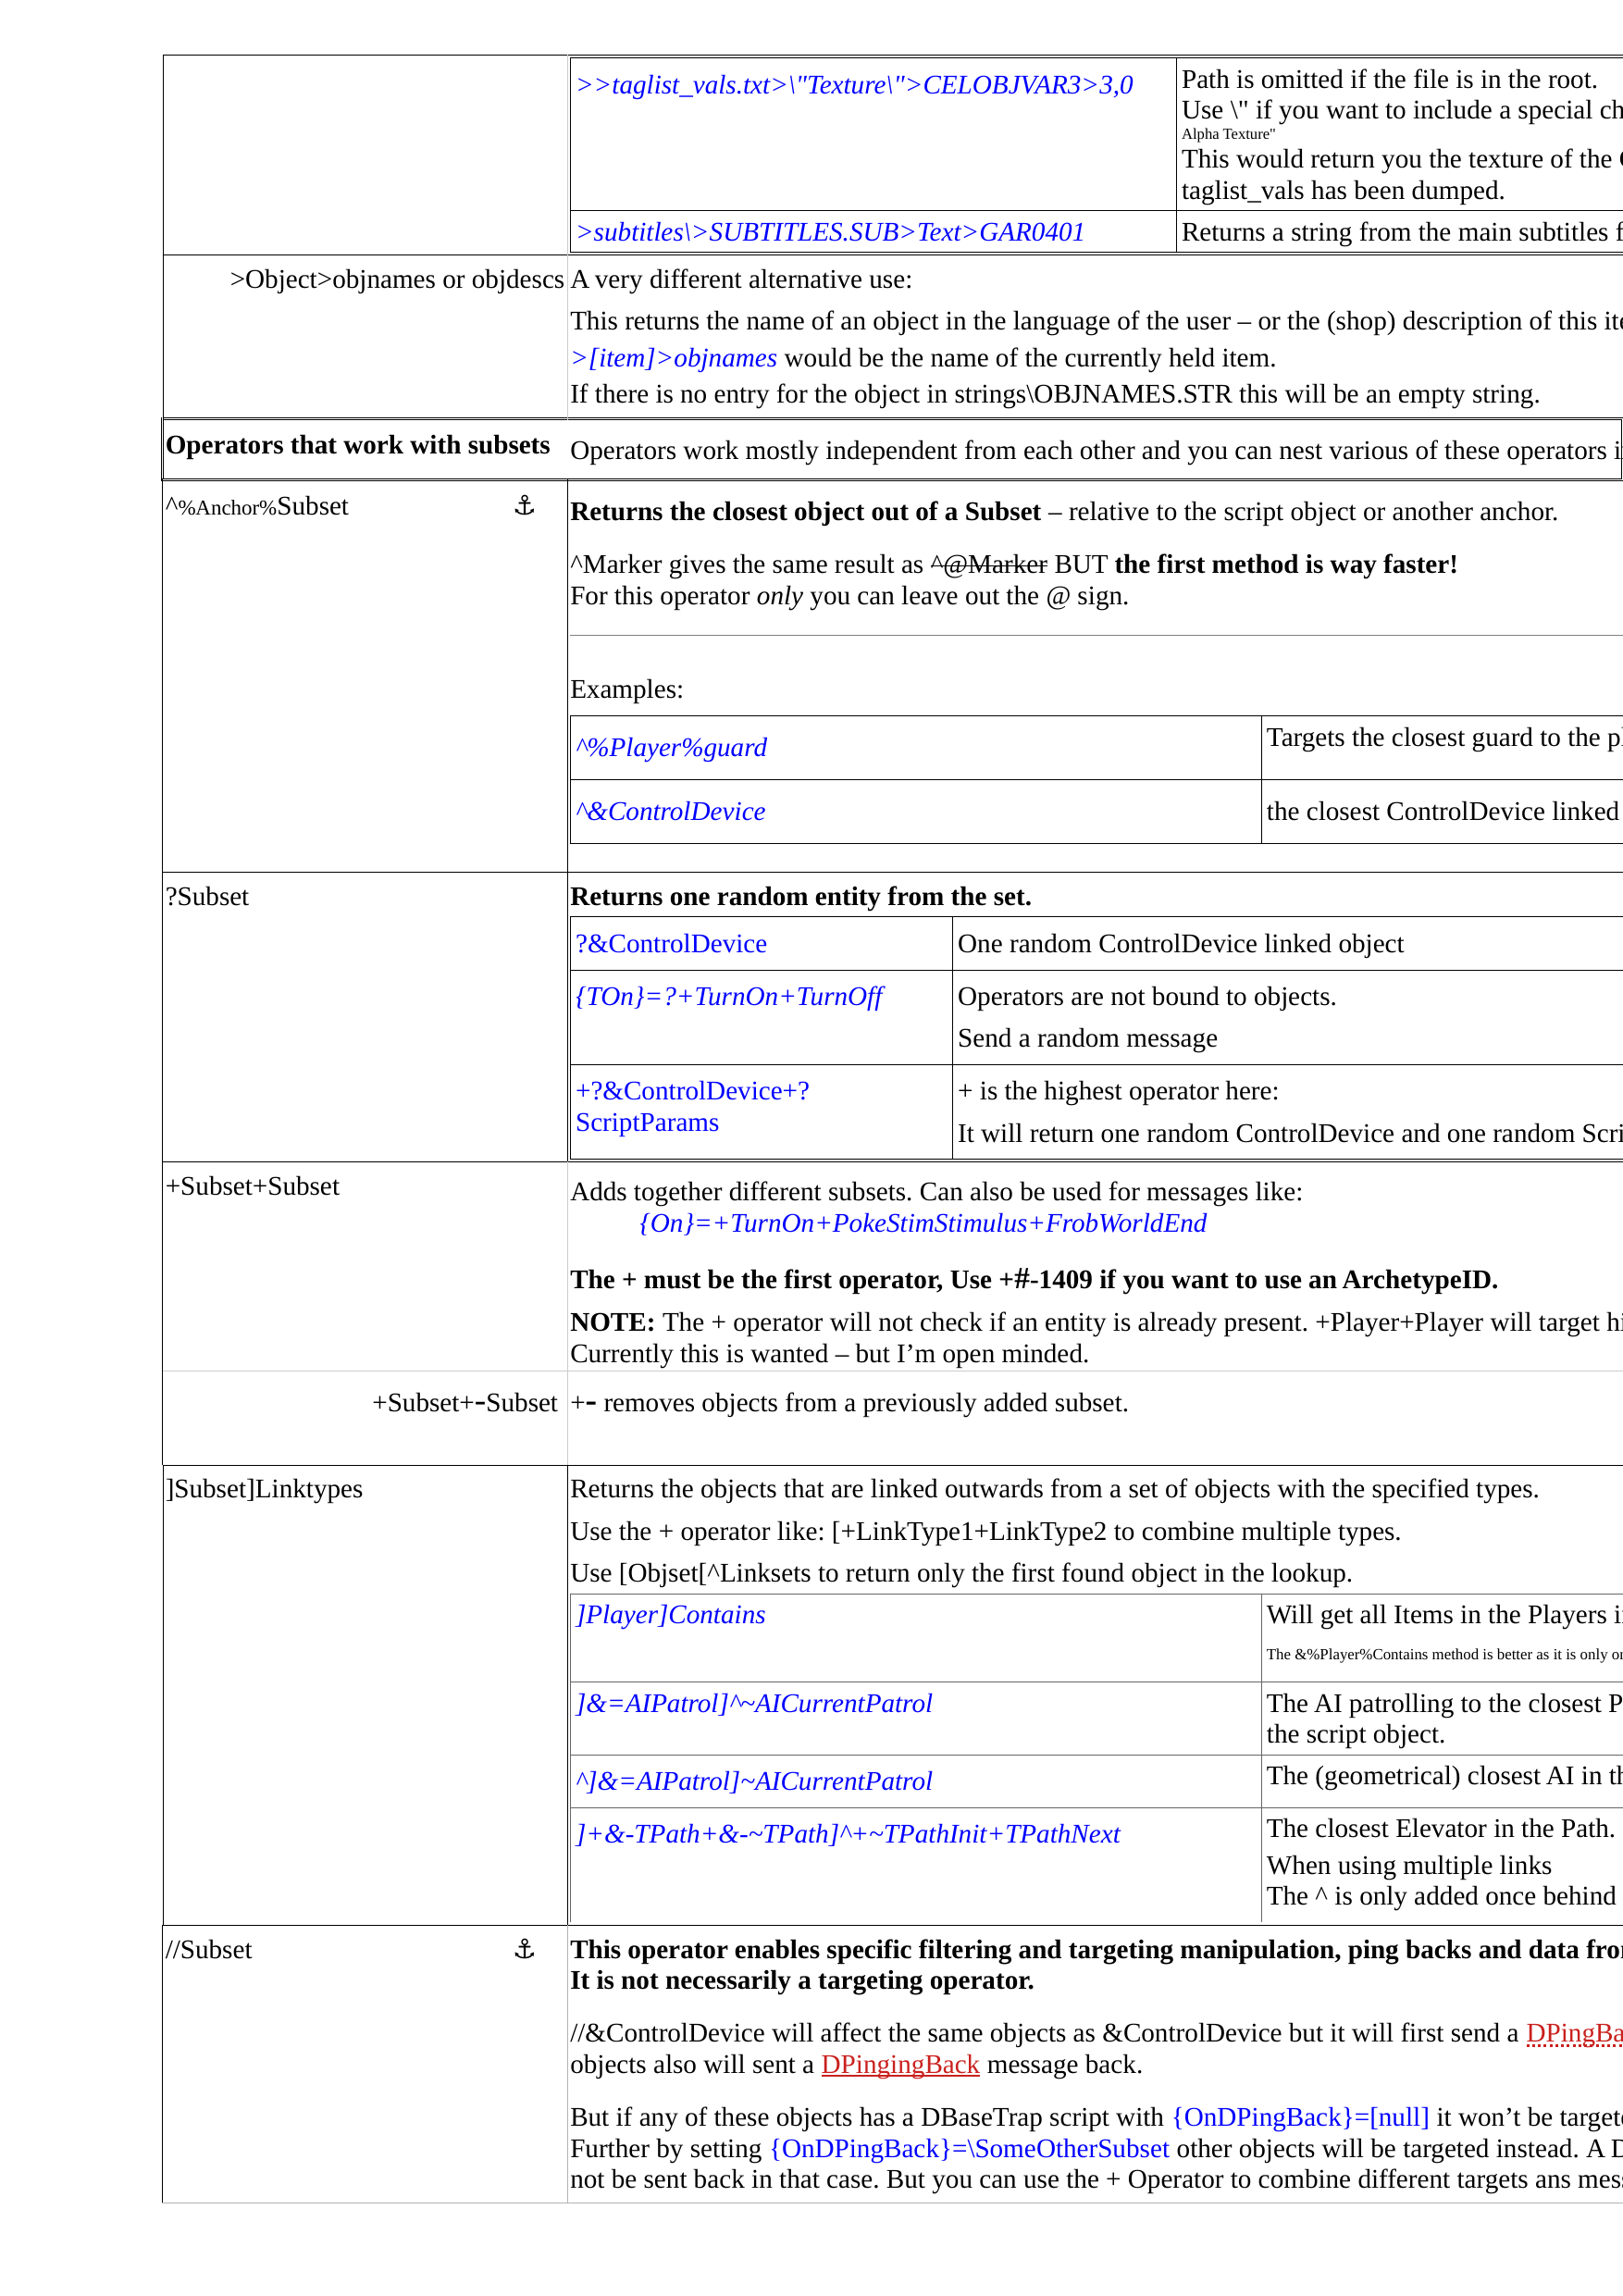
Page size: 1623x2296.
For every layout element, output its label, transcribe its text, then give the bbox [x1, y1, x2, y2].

table_cell Returns the closest object out of a Subset – relative to the script object or another anchor. ^Marker gives the same result as ^@Marker BUT the first method is way faster! For this operator only you can leave out the @ sign. Examples: [568, 481, 1623, 872]
table_cell Returns the objects that are linked outwards from a set of objects with the specified types. Use the + operator like: [+LinkType1+LinkType2 to combine multiple types. Use [Objset[^Linksets to return only the first found object in the lookup. [568, 1466, 1623, 1925]
table_cell + is the highest operator here: It will return one random ControlDevice and one random ScriptParams linked object. [953, 1065, 1623, 1159]
table_header ?&ControlDevice [571, 917, 952, 969]
table_cell The AI patrolling to the closest PatrolPoint (in link steps) to the script object. [1262, 1682, 1623, 1755]
table_cell ^%Anchor%Subset ⚓ [163, 481, 567, 872]
table_cell ]+&-TPath+&-~TPath]^+~TPathInit+TPathNext [571, 1808, 1261, 1922]
table_cell //Subset ⚓ [163, 1926, 567, 2203]
table_cell Returns one random entity from the set. [568, 873, 1623, 1161]
table_cell +?&ControlDevice+?ScriptParams [571, 1065, 952, 1159]
table_cell {TOn}=?+TurnOn+TurnOff [571, 971, 952, 1064]
table_cell The (geometrical) closest AI in the whole PatrolPath [1262, 1756, 1623, 1807]
table_cell ^&ControlDevice [571, 780, 1261, 843]
table_header ]Player]Contains [571, 1595, 1261, 1682]
table_cell Adds together different subsets. Can also be used for messages like: {On}=+TurnOn+PokeStimStimulus+FrobWorldEnd The + must be the first operator, Use +#-1409 if you want to use an ArchetypeID. NOTE: The + operator will not check if an entity is already present. +Player+Player will target him twice. Currently this is wanted – but I’m open minded. [568, 1162, 1623, 1371]
table_cell ?Subset [163, 873, 567, 1161]
table_cell Operators that work with subsets [164, 420, 567, 478]
table_cell Operators work mostly independent from each other and you can nest various of these operators into each other. [567, 420, 1621, 478]
table_cell ^]&=AIPatrol]~AICurrentPatrol [571, 1756, 1261, 1807]
table_cell +Subset+-Subset [163, 1371, 567, 1464]
table_cell >subtitles\>SUBTITLES.SUB>Text>GAR0401 [571, 211, 1176, 252]
table_header Will get all Items in the Players inventory. The &%Player%Contains method is better as it is only one object in the set here. [1262, 1595, 1623, 1682]
table_cell The closest Elevator in the Path. When using multiple links The ^ is only added once behind the ] and before the first +. [1262, 1808, 1623, 1922]
table_cell Operators are not bound to objects. Send a random message [953, 971, 1623, 1064]
table_cell >Object>objnames or objdescs [164, 255, 567, 417]
table_cell ]Subset]Linktypes [164, 1466, 567, 1925]
table_header One random ControlDevice linked object [953, 917, 1623, 969]
table_cell the closest ControlDevice linked object. [1262, 780, 1623, 843]
table_cell This operator enables specific filtering and targeting manipulation, ping backs and data from multiple anchors objects – It is not necessarily a targeting operator. //&ControlDevice will affect the same objects as &ControlDevice but it will first send a DPingBack to these objects. These objects also will sent a DPingingBack message back. But if any of these objects has a DBaseTrap script with {OnDPingBack}=[null] it won’t be targeted. Further by setting {OnDPingBack}=\SomeOtherSubset other objects will be targeted instead. A DPingingBack Message will not be sent back in that case. But you can use the + Operator to combine different targets ans messages. {OnDPingBack}=+\[me]+\Player+TurnOn+[#2]WaterStim in this case the object itself will be targeted because of the [me] – else it would have been ignored. Instead of DPingingBack it will return TurnOn and a WaterStim with intensity 2. So yes Stimulus messages are supported; – which you could use for other purposes as well. [568, 1926, 1623, 2203]
table_cell ]&=AIPatrol]^~AICurrentPatrol [571, 1682, 1261, 1755]
table_cell [164, 56, 567, 254]
table_cell Returns a string from the main subtitles file [1177, 211, 1623, 252]
table_header Targets the closest guard to the player. [1262, 716, 1623, 779]
table_header >>taglist_vals.txt>\"Texture\">CELOBJVAR3>3,0 [571, 58, 1176, 210]
table_cell +Subset+Subset [163, 1162, 567, 1371]
table_header Path is omitted if the file is in the root. Use \" if you want to include a special character. These are used here to not get the "Is Alpha Texture" This would return you the texture of the Celestial 3 object – if the taglist_vals has been dumped. [1177, 58, 1623, 210]
table_cell A very different alternative use: This returns the name of an object in the language of the user – or the (shop) description of this item in the second case. >[item]>objnames would be the name of the currently held item. If there is no entry for the object in strings\OBJNAMES.STR this will be an empty string. [568, 255, 1623, 417]
table_header ^%Player%guard [571, 716, 1261, 779]
table_cell +- removes objects from a previously added subset. [568, 1371, 1623, 1464]
